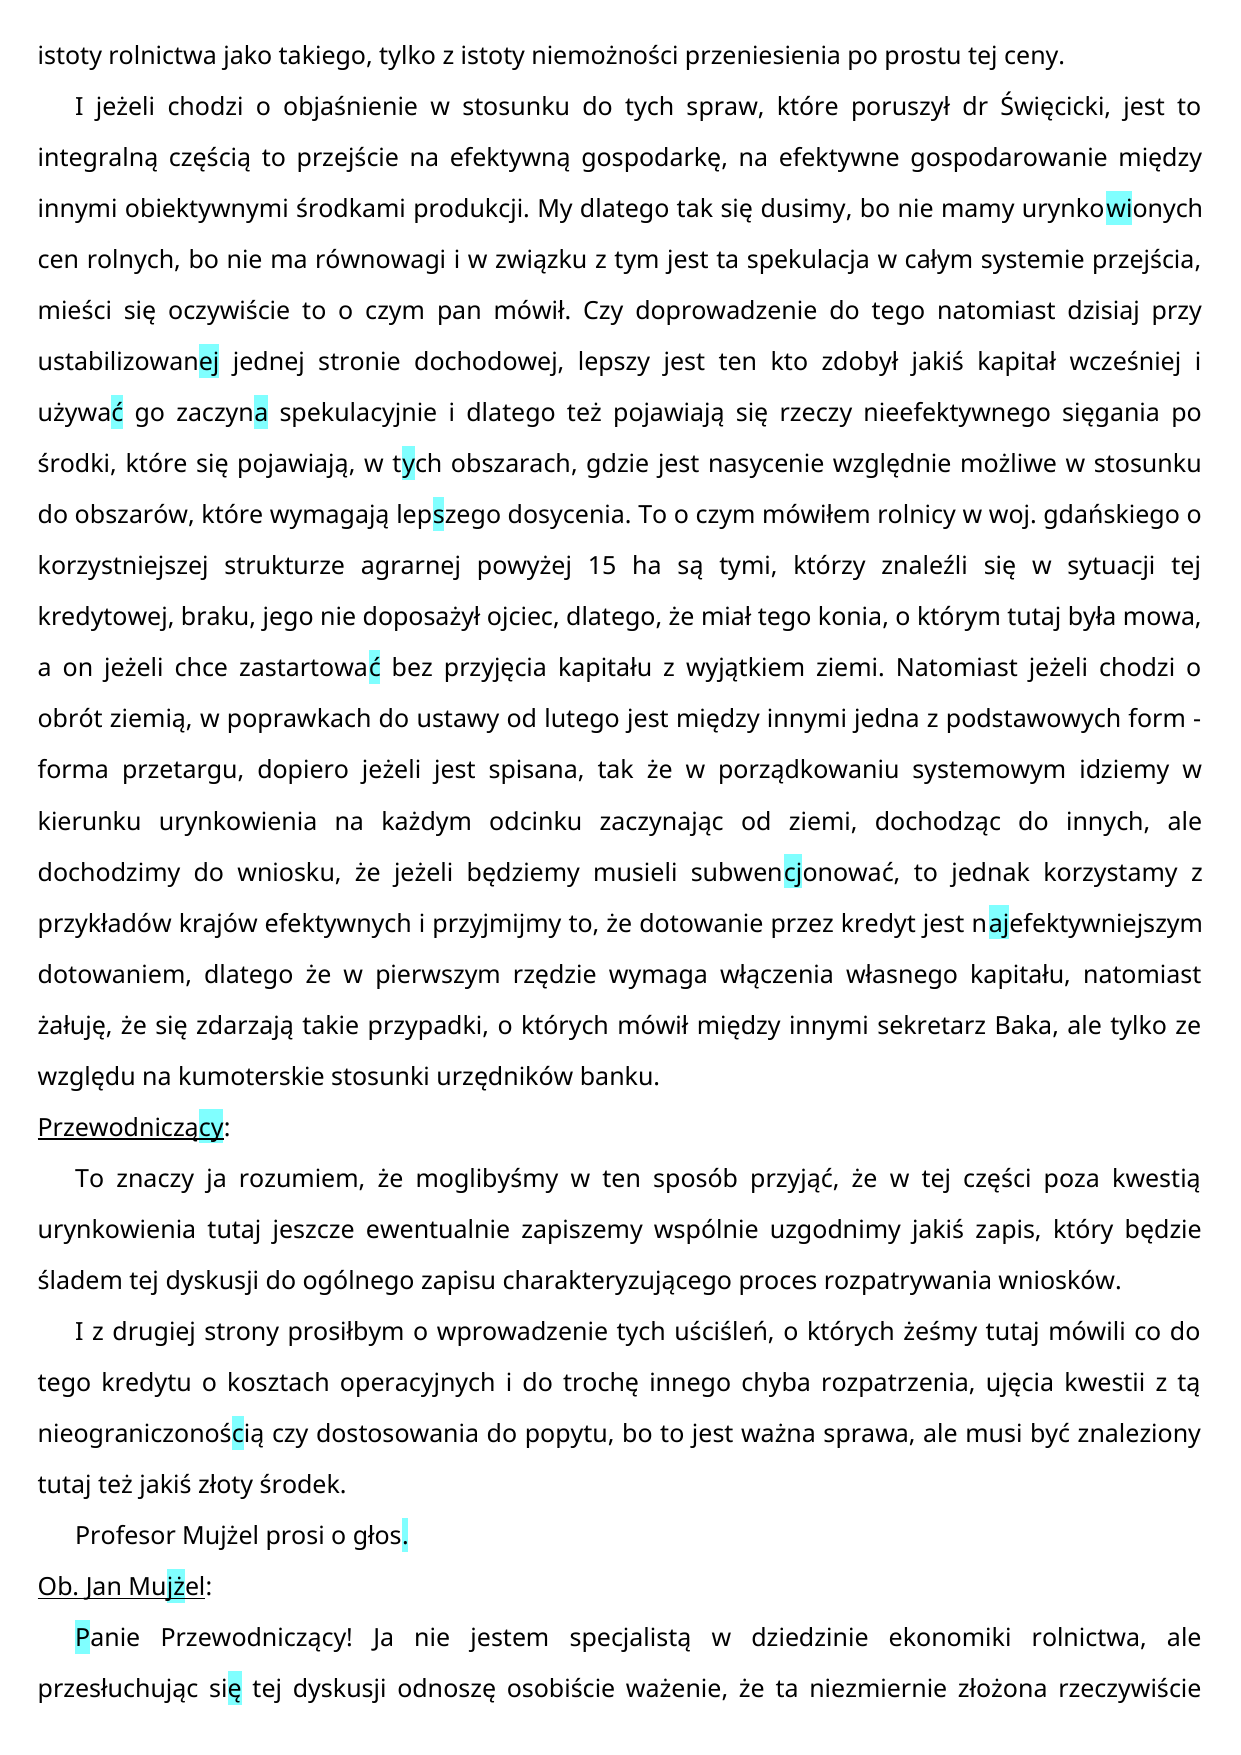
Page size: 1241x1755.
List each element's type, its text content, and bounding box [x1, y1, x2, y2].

text To znaczy ja rozumiem, że moglibyśmy w ten sposób przyjąć, że w tej części poza kwestią urynkowienia tutaj jeszcze ewentualnie zapiszemy wspólnie uzgodnimy jakiś zapis, który będzie śladem tej dyskusji do ogólnego zapisu charakteryzującego proces rozpatrywania wniosków. [37, 1160, 1203, 1297]
text I z drugiej strony prosiłbym o wprowadzenie tych uściśleń, o których żeśmy tutaj mówili co do tego kredytu o kosztach operacyjnych i do trochę innego chyba rozpatrzenia, ujęcia kwestii z tą nieograniczonością czy dostosowania do popytu, bo to jest ważna sprawa, ale musi być znaleziony tutaj też jakiś złoty środek. [37, 1313, 1203, 1501]
text Profesor Mujżel prosi o głos. [37, 1518, 1203, 1552]
text istoty rolnictwa jako takiego, tylko z istoty niemożności przeniesienia po prostu tej ceny. [37, 37, 1203, 72]
text Panie Przewodniczący! Ja nie jestem specjalistą w dziedzinie ekonomiki rolnictwa, ale przesłuchując się tej dyskusji odnoszę osobiście ważenie, że ta niezmiernie złożona rzeczywiście [37, 1620, 1203, 1705]
text Przewodniczący: [37, 1109, 1203, 1143]
text Ob. Jan Mujżel: [37, 1569, 1203, 1603]
text I jeżeli chodzi o objaśnienie w stosunku do tych spraw, które poruszył dr Święcicki, jest to integralną częścią to przejście na efektywną gospodarkę, na efektywne gospodarowanie między innymi obiektywnymi środkami produkcji. My dlatego tak się dusimy, bo nie mamy urynkowionych cen rolnych, bo nie ma równowagi i w związku z tym jest ta spekulacja w całym systemie przejścia, mieści się oczywiście to o czym pan mówił. Czy doprowadzenie do tego natomiast dzisiaj przy ustabilizowanej jednej stronie dochodowej, lepszy jest ten kto zdobył jakiś kapitał wcześniej i używać go zaczyna spekulacyjnie i dlatego też pojawiają się rzeczy nieefektywnego sięgania po środki, które się pojawiają, w tych obszarach, gdzie jest nasycenie względnie możliwe w stosunku do obszarów, które wymagają lepszego dosycenia. To o czym mówiłem rolnicy w woj. gdańskiego o korzystniejszej strukturze agrarnej powyżej 15 ha są tymi, którzy znaleźli się w sytuacji tej kredytowej, braku, jego nie doposażył ojciec, dlatego, że miał tego konia, o którym tutaj była mowa, a on jeżeli chce zastartować bez przyjęcia kapitału z wyjątkiem ziemi. Natomiast jeżeli chodzi o obrót ziemią, w poprawkach do ustawy od lutego jest między innymi jedna z podstawowych form - forma przetargu, dopiero jeżeli jest spisana, tak że w porządkowaniu systemowym idziemy w kierunku urynkowienia na każdym odcinku zaczynając od ziemi, dochodząc do innych, ale dochodzimy do wniosku, że jeżeli będziemy musieli subwencjonować, to jednak korzystamy z przykładów krajów efektywnych i przyjmijmy to, że dotowanie przez kredyt jest najefektywniejszym dotowaniem, dlatego że w pierwszym rzędzie wymaga włączenia własnego kapitału, natomiast żałuję, że się zdarzają takie przypadki, o których mówił między innymi sekretarz Baka, ale tylko ze względu na kumoterskie stosunki urzędników banku. [37, 88, 1203, 1092]
